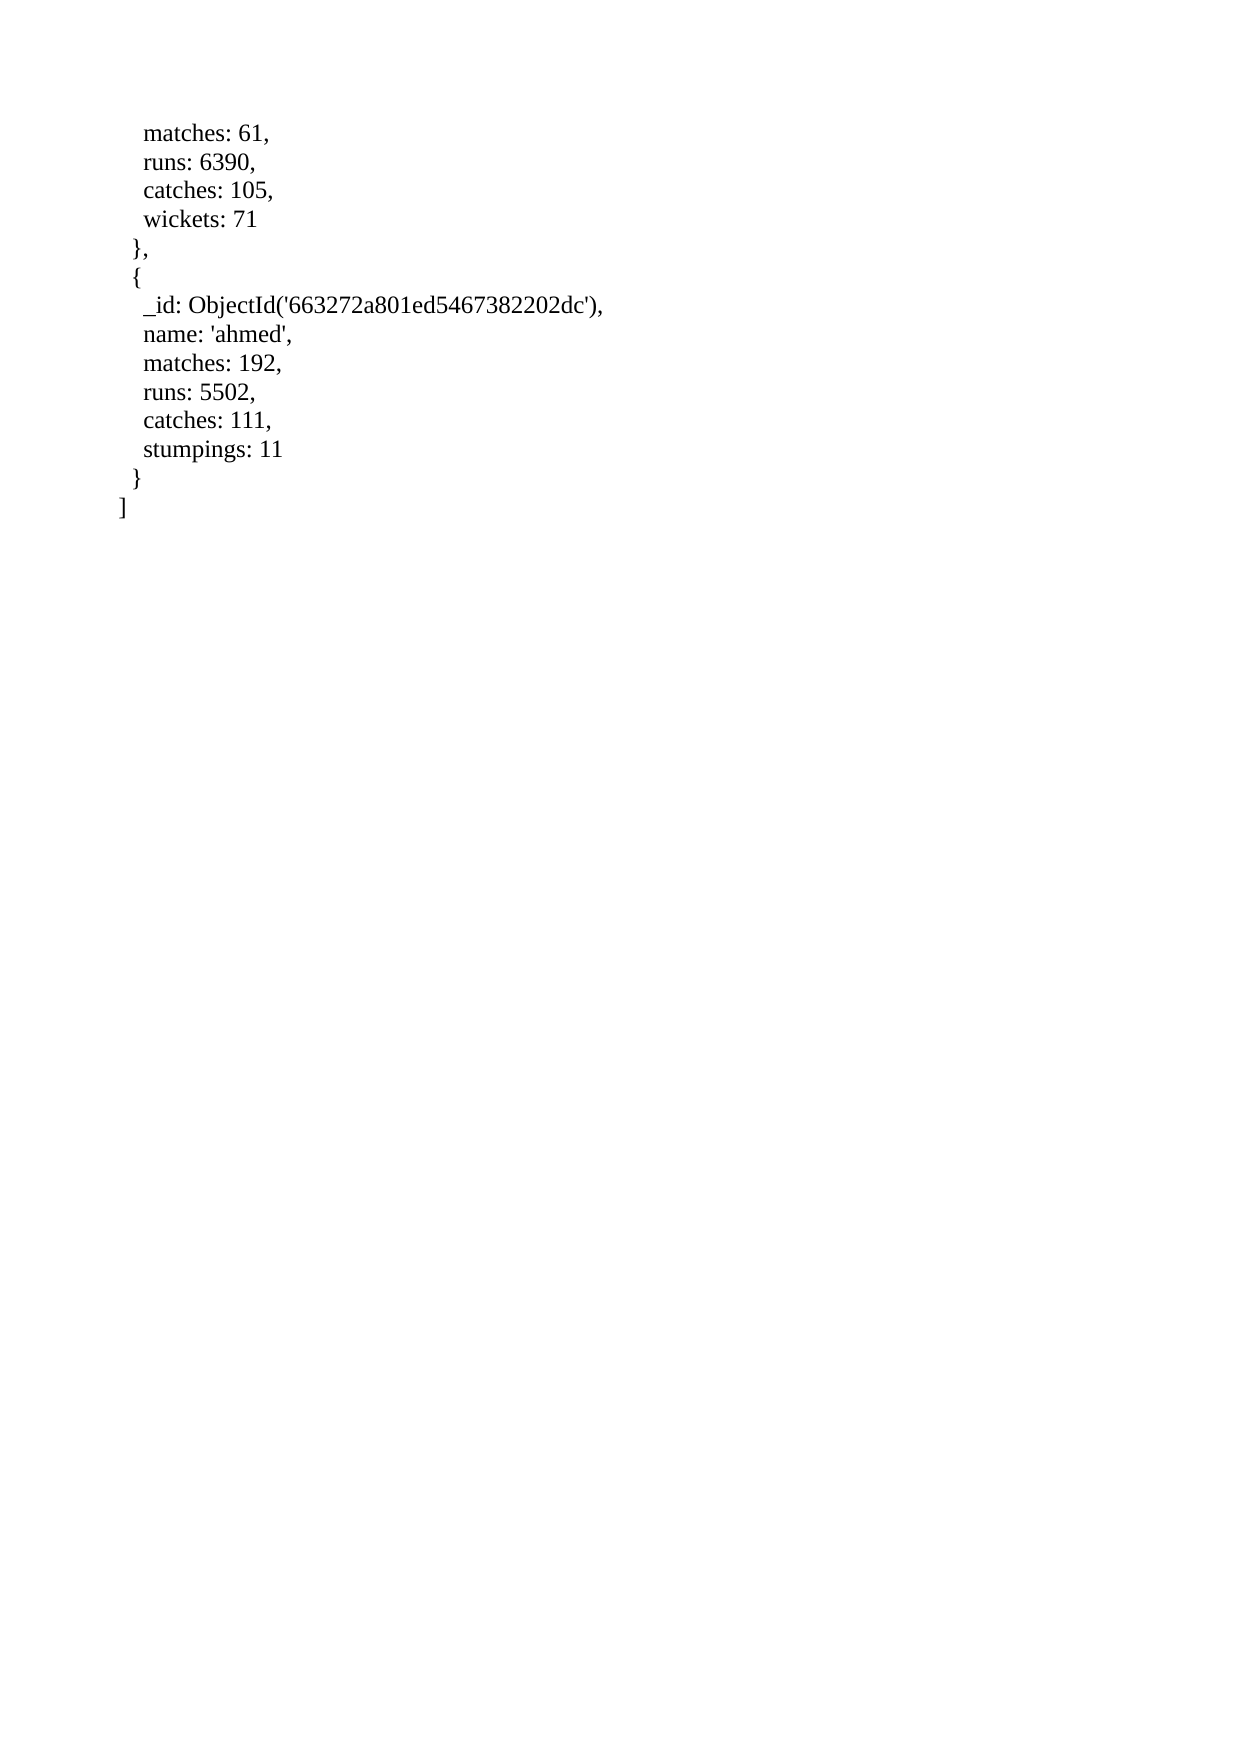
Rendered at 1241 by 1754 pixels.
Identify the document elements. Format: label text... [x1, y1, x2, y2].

text } [118, 463, 1122, 492]
text ] [118, 492, 1122, 521]
text { [118, 262, 1122, 291]
text runs: 5502, [118, 377, 1122, 406]
text matches: 61, [118, 118, 1122, 147]
text stumpings: 11 [118, 434, 1122, 463]
text _id: ObjectId('663272a801ed5467382202dc'), [118, 291, 1122, 319]
text name: 'ahmed', [118, 319, 1122, 348]
text catches: 105, [118, 176, 1122, 204]
text wickets: 71 [118, 204, 1122, 233]
text runs: 6390, [118, 147, 1122, 176]
text }, [118, 233, 1122, 262]
text matches: 192, [118, 348, 1122, 377]
text catches: 111, [118, 406, 1122, 434]
